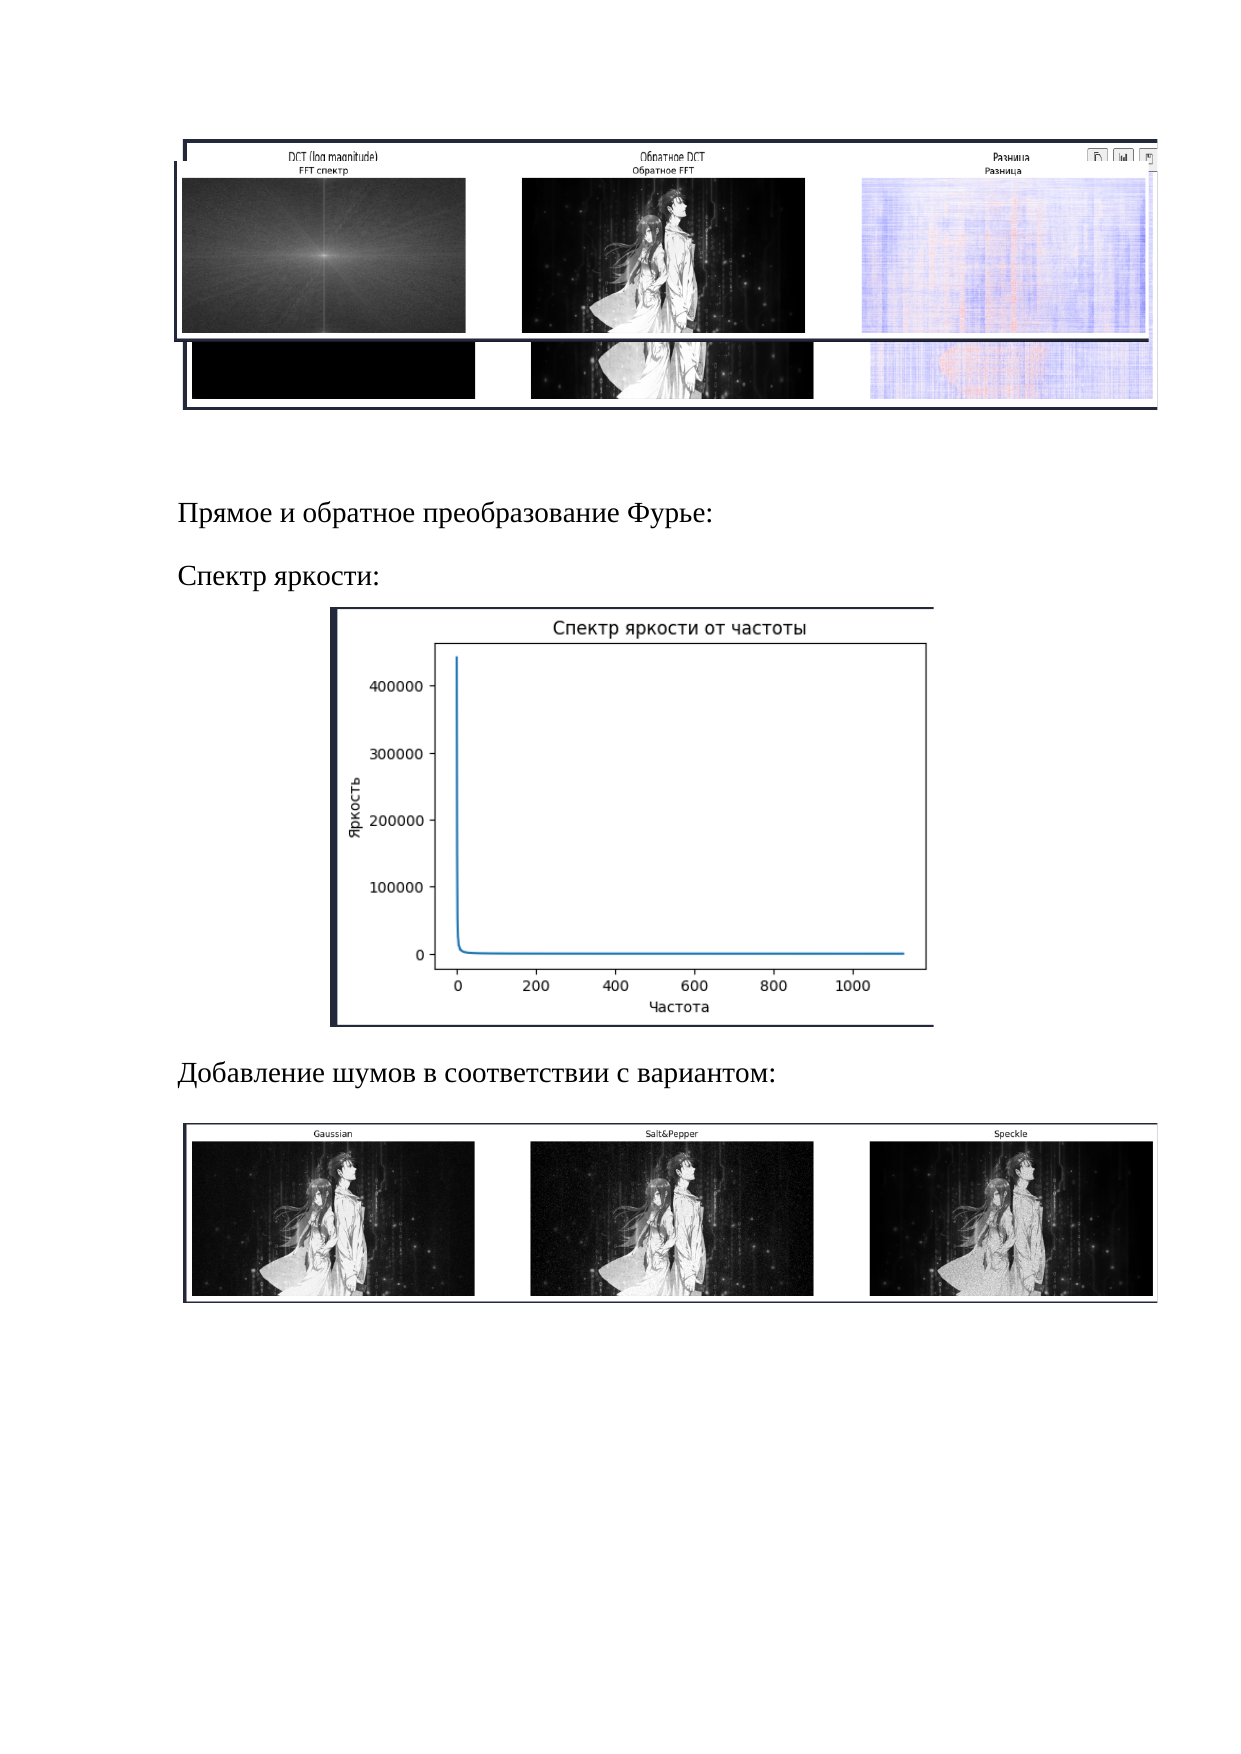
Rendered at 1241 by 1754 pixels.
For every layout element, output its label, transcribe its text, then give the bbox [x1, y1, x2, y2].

text Спектр яркости: [177, 558, 1152, 591]
text Прямое и обратное преобразование Фурье: [177, 496, 1152, 529]
text Добавление шумов в соответствии с вариантом: [177, 1055, 1152, 1089]
picture [174, 139, 1158, 410]
picture [183, 1123, 1158, 1303]
picture [330, 607, 934, 1027]
